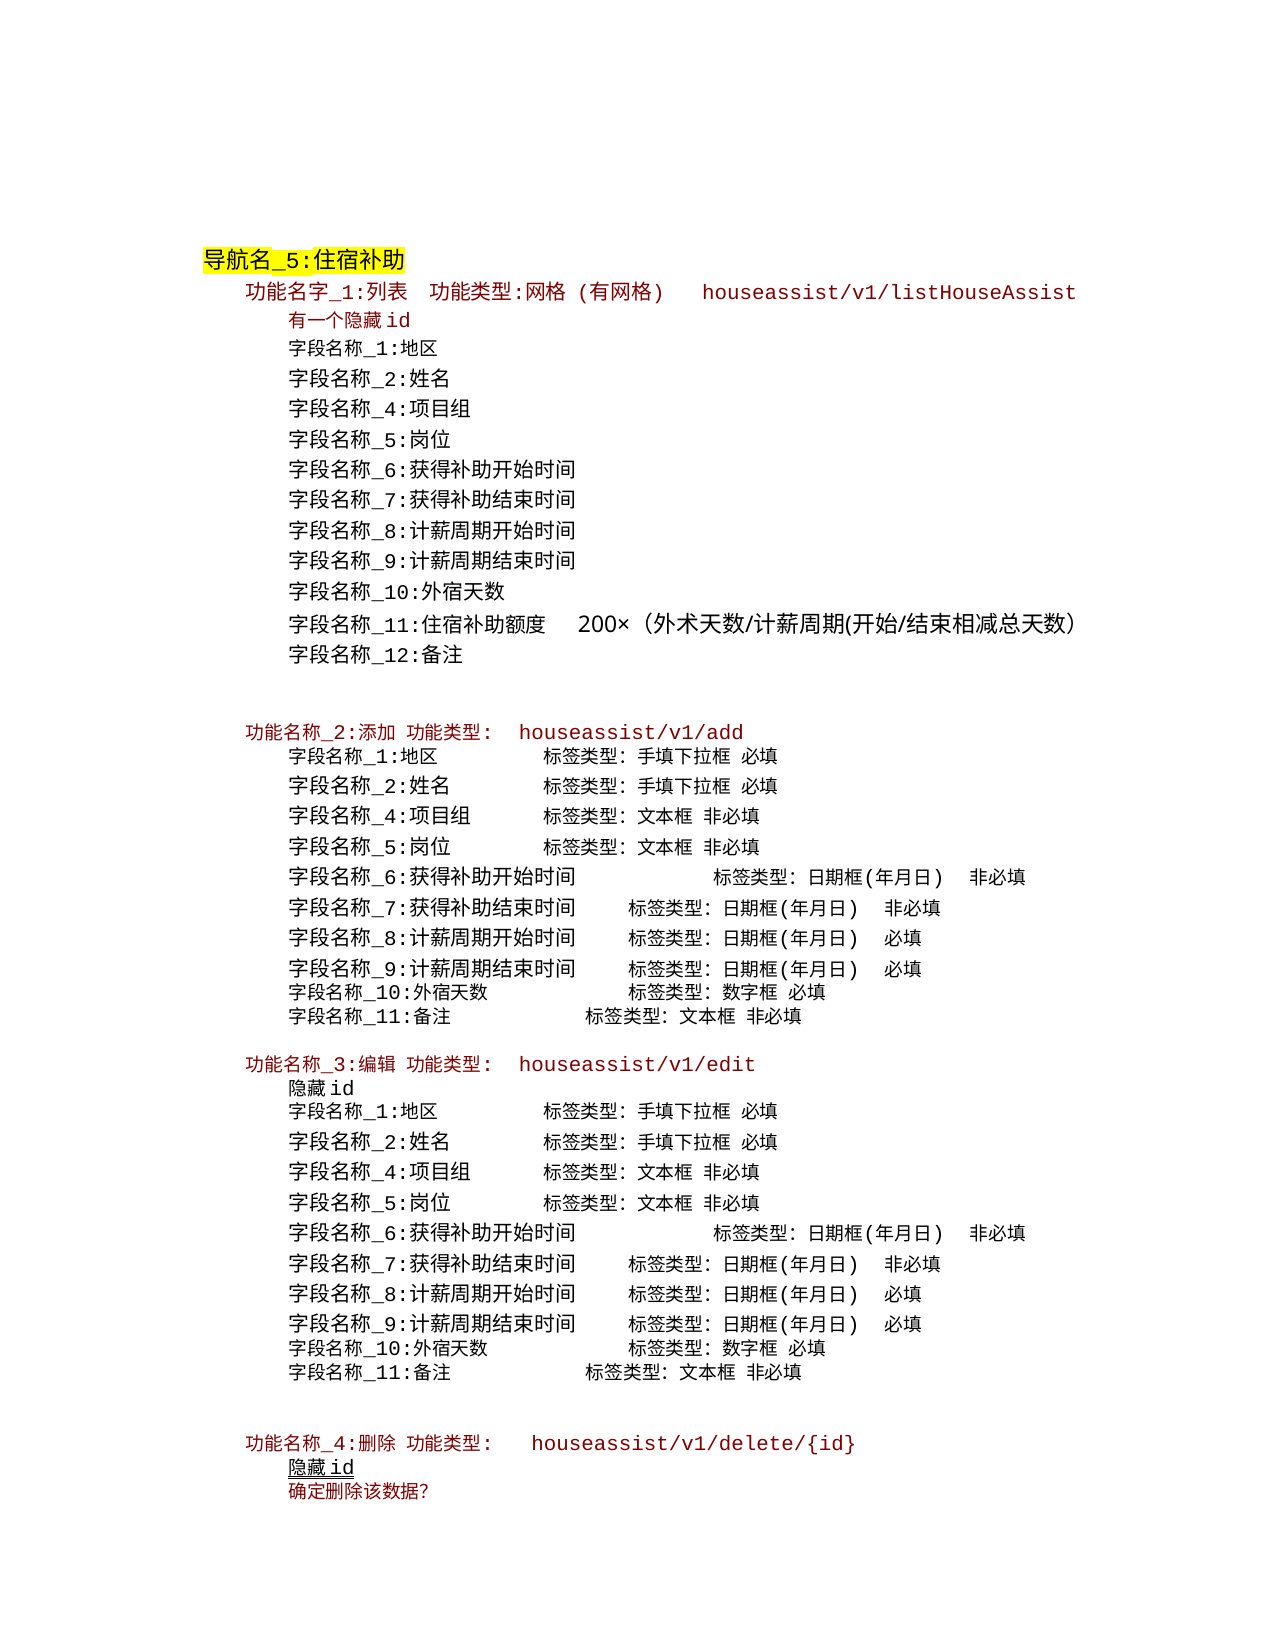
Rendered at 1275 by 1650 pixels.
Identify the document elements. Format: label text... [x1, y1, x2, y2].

text 字段名称_7:获得补助结束时间 标签类型：日期框(年月日) 非必填 [118, 891, 1157, 921]
text 功能名称_3:编辑 功能类型: houseassist/v1/edit [118, 1053, 1157, 1077]
text 字段名称_10:外宿天数 标签类型：数字框 必填 [118, 1338, 1157, 1362]
text 功能名称_4:删除 功能类型: houseassist/v1/delete/{id} [118, 1433, 1157, 1457]
text 字段名称_2:姓名 标签类型：手填下拉框 必填 [118, 1125, 1157, 1156]
text 导航名_5:住宿补助 [118, 247, 1157, 276]
text 有一个隐藏id [118, 306, 1157, 334]
text 字段名称_4:项目组 标签类型：文本框 非必填 [118, 1156, 1157, 1186]
text 字段名称_7:获得补助结束时间 [118, 484, 1157, 514]
text 字段名称_2:姓名 [118, 362, 1157, 392]
text 字段名称_8:计薪周期开始时间 标签类型：日期框(年月日) 必填 [118, 921, 1157, 952]
text 字段名称_8:计薪周期开始时间 [118, 514, 1157, 544]
text 功能名称_2:添加 功能类型: houseassist/v1/add [118, 722, 1157, 745]
text 字段名称_5:岗位 标签类型：文本框 非必填 [118, 830, 1157, 861]
text 字段名称_5:岗位 [118, 423, 1157, 453]
text 字段名称_4:项目组 标签类型：文本框 非必填 [118, 800, 1157, 830]
text 字段名称_11:住宿补助额度 200×（外术天数/计薪周期(开始/结束相减总天数） [118, 605, 1157, 639]
text 字段名称_1:地区 标签类型：手填下拉框 必填 [118, 745, 1157, 769]
text 隐藏id [118, 1457, 1157, 1481]
text 字段名称_7:获得补助结束时间 标签类型：日期框(年月日) 非必填 [118, 1247, 1157, 1277]
text 隐藏id [118, 1077, 1157, 1101]
text 字段名称_9:计薪周期结束时间 标签类型：日期框(年月日) 必填 [118, 952, 1157, 982]
text 字段名称_2:姓名 标签类型：手填下拉框 必填 [118, 769, 1157, 800]
text 字段名称_6:获得补助开始时间 标签类型：日期框(年月日) 非必填 [118, 861, 1157, 891]
text 字段名称_10:外宿天数 [118, 575, 1157, 605]
text 字段名称_1:地区 [118, 334, 1157, 362]
text 字段名称_8:计薪周期开始时间 标签类型：日期框(年月日) 必填 [118, 1277, 1157, 1308]
text 字段名称_12:备注 [118, 639, 1157, 669]
text 字段名称_11:备注 标签类型：文本框 非必填 [118, 1006, 1157, 1030]
text 字段名称_5:岗位 标签类型：文本框 非必填 [118, 1186, 1157, 1216]
text 字段名称_6:获得补助开始时间 [118, 453, 1157, 484]
text 字段名称_4:项目组 [118, 392, 1157, 423]
text 字段名称_10:外宿天数 标签类型：数字框 必填 [118, 982, 1157, 1006]
text 字段名称_11:备注 标签类型：文本框 非必填 [118, 1362, 1157, 1386]
text 字段名称_9:计薪周期结束时间 标签类型：日期框(年月日) 必填 [118, 1308, 1157, 1338]
text 确定删除该数据？ [118, 1481, 1157, 1504]
text 字段名称_6:获得补助开始时间 标签类型：日期框(年月日) 非必填 [118, 1216, 1157, 1247]
text 功能名字_1:列表 功能类型:网格 (有网格) houseassist/v1/listHouseAssist [118, 276, 1157, 306]
text 字段名称_9:计薪周期结束时间 [118, 544, 1157, 575]
text 字段名称_1:地区 标签类型：手填下拉框 必填 [118, 1101, 1157, 1125]
